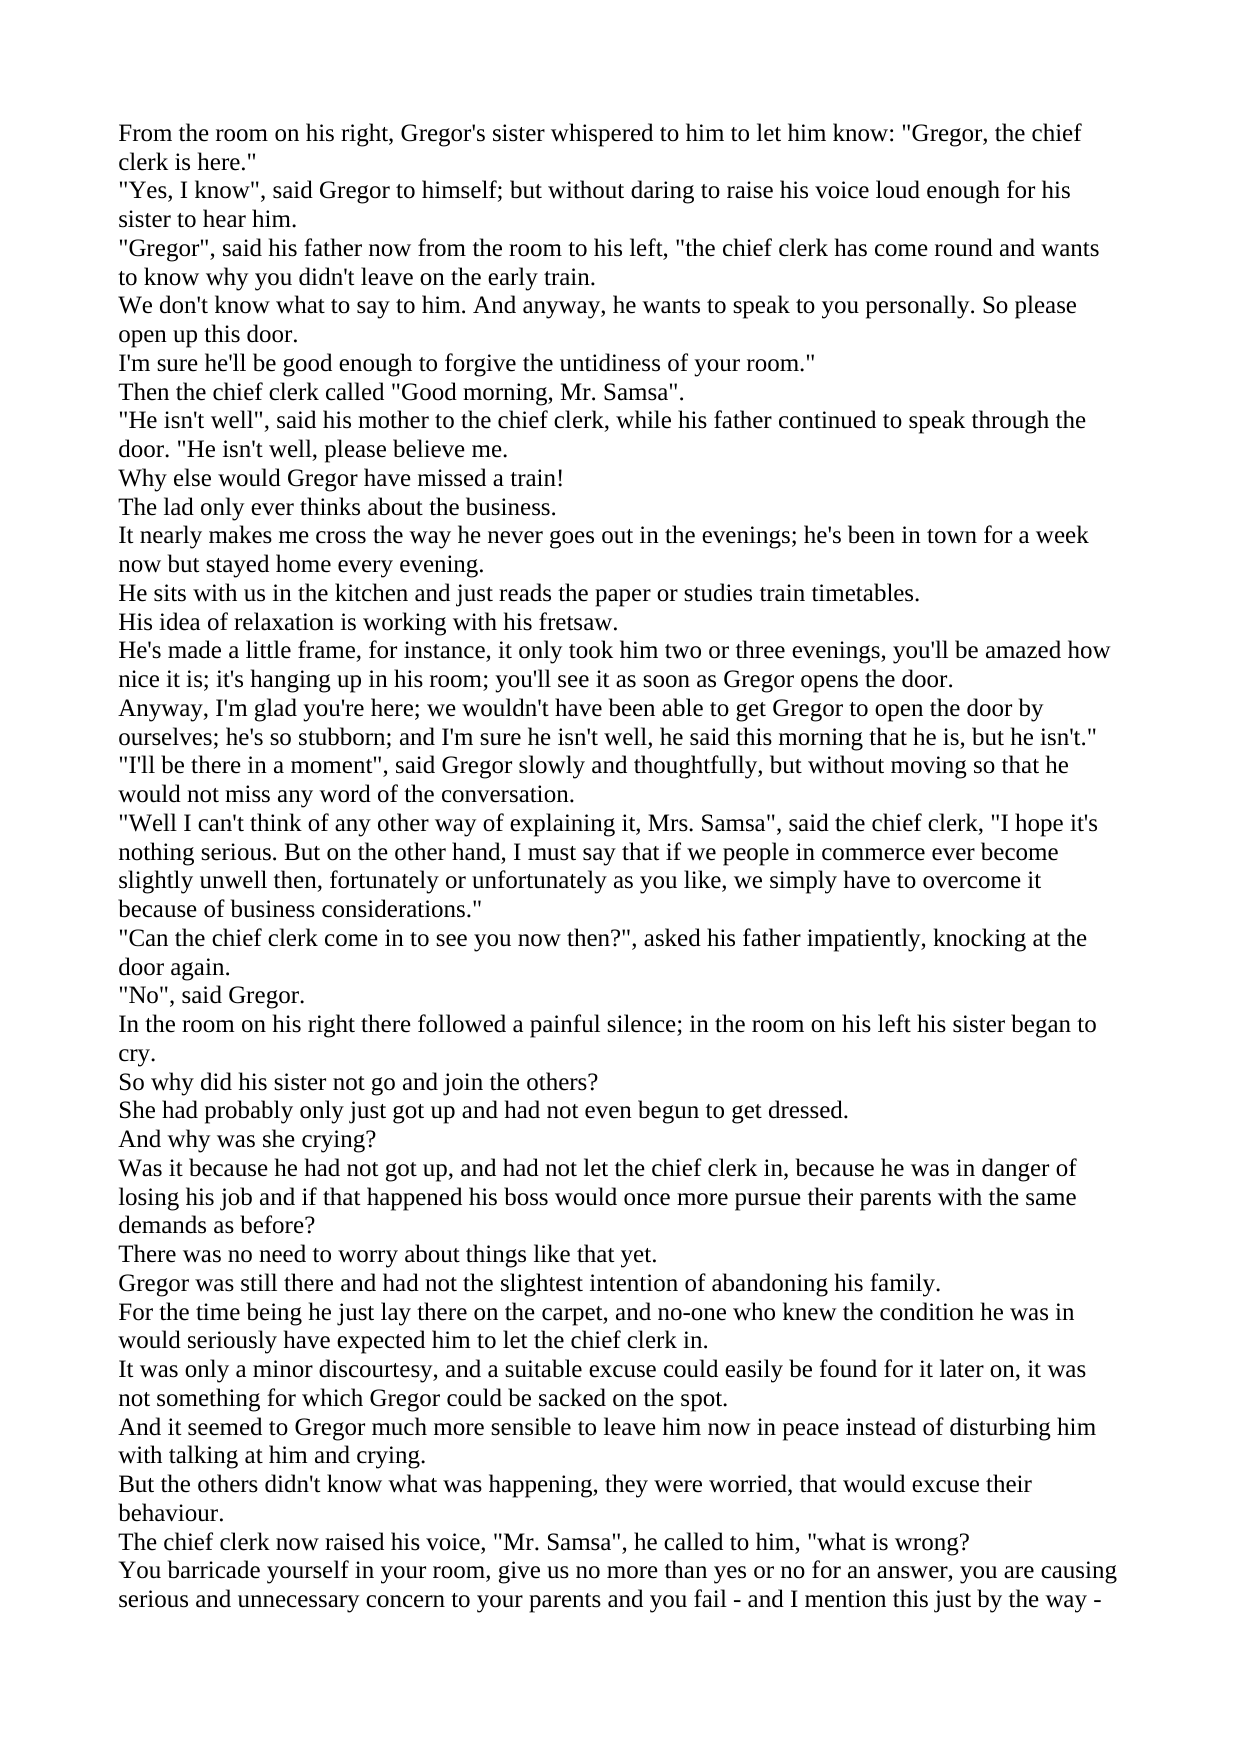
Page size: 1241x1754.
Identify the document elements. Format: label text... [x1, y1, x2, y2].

text So why did his sister not go and join the others? [118, 1067, 1122, 1096]
text The lad only ever thinks about the business. [118, 492, 1122, 521]
text "Yes, I know", said Gregor to himself; but without daring to raise his voice loud enough for his sister to hear him. [118, 176, 1122, 233]
text Was it because he had not got up, and had not let the chief clerk in, because he was in danger of losing his job and if that happened his boss would once more pursue their parents with the same demands as before? [118, 1153, 1122, 1239]
text "No", said Gregor. [118, 981, 1122, 1009]
text It nearly makes me cross the way he never goes out in the evenings; he's been in town for a week now but stayed home every evening. [118, 521, 1122, 578]
text "Can the chief clerk come in to see you now then?", asked his father impatiently, knocking at the door again. [118, 923, 1122, 981]
text The chief clerk now raised his voice, "Mr. Samsa", he called to him, "what is wrong? [118, 1527, 1122, 1556]
text Gregor was still there and had not the slightest intention of abandoning his family. [118, 1268, 1122, 1297]
text Then the chief clerk called "Good morning, Mr. Samsa". [118, 377, 1122, 406]
text It was only a minor discourtesy, and a suitable excuse could easily be found for it later on, it was not something for which Gregor could be sacked on the spot. [118, 1354, 1122, 1412]
text Anyway, I'm glad you're here; we wouldn't have been able to get Gregor to open the door by ourselves; he's so stubborn; and I'm sure he isn't well, he said this morning that he is, but he isn't." [118, 693, 1122, 751]
text "I'll be there in a moment", said Gregor slowly and thoughtfully, but without moving so that he would not miss any word of the conversation. [118, 751, 1122, 808]
text There was no need to worry about things like that yet. [118, 1239, 1122, 1268]
text "Well I can't think of any other way of explaining it, Mrs. Samsa", said the chief clerk, "I hope it's nothing serious. But on the other hand, I must say that if we people in commerce ever become slightly unwell then, fortunately or unfortunately as you like, we simply have to overcome it because of business considerations." [118, 808, 1122, 923]
text "Gregor", said his father now from the room to his left, "the chief clerk has come round and wants to know why you didn't leave on the early train. [118, 233, 1122, 291]
text You barricade yourself in your room, give us no more than yes or no for an answer, you are causing serious and unnecessary concern to your parents and you fail - and I mention this just by the way [118, 1556, 1122, 1613]
text We don't know what to say to him. And anyway, he wants to speak to you personally. So please open up this door. [118, 291, 1122, 348]
text I'm sure he'll be good enough to forgive the untidiness of your room." [118, 348, 1122, 377]
text From the room on his right, Gregor's sister whispered to him to let him know: "Gregor, the chief clerk is here." [118, 118, 1122, 176]
text And it seemed to Gregor much more sensible to leave him now in peace instead of disturbing him with talking at him and crying. [118, 1412, 1122, 1469]
text "He isn't well", said his mother to the chief clerk, while his father continued to speak through the door. "He isn't well, please believe me. [118, 406, 1122, 463]
text He's made a little frame, for instance, it only took him two or three evenings, you'll be amazed how nice it is; it's hanging up in his room; you'll see it as soon as Gregor opens the door. [118, 636, 1122, 693]
text She had probably only just got up and had not even begun to get dressed. [118, 1096, 1122, 1124]
text Why else would Gregor have missed a train! [118, 463, 1122, 492]
text He sits with us in the kitchen and just reads the paper or studies train timetables. [118, 578, 1122, 607]
text In the room on his right there followed a painful silence; in the room on his left his sister began to cry. [118, 1009, 1122, 1067]
text But the others didn't know what was happening, they were worried, that would excuse their behaviour. [118, 1469, 1122, 1527]
text And why was she crying? [118, 1124, 1122, 1153]
text For the time being he just lay there on the carpet, and no-one who knew the condition he was in would seriously have expected him to let the chief clerk in. [118, 1297, 1122, 1354]
text His idea of relaxation is working with his fretsaw. [118, 607, 1122, 636]
